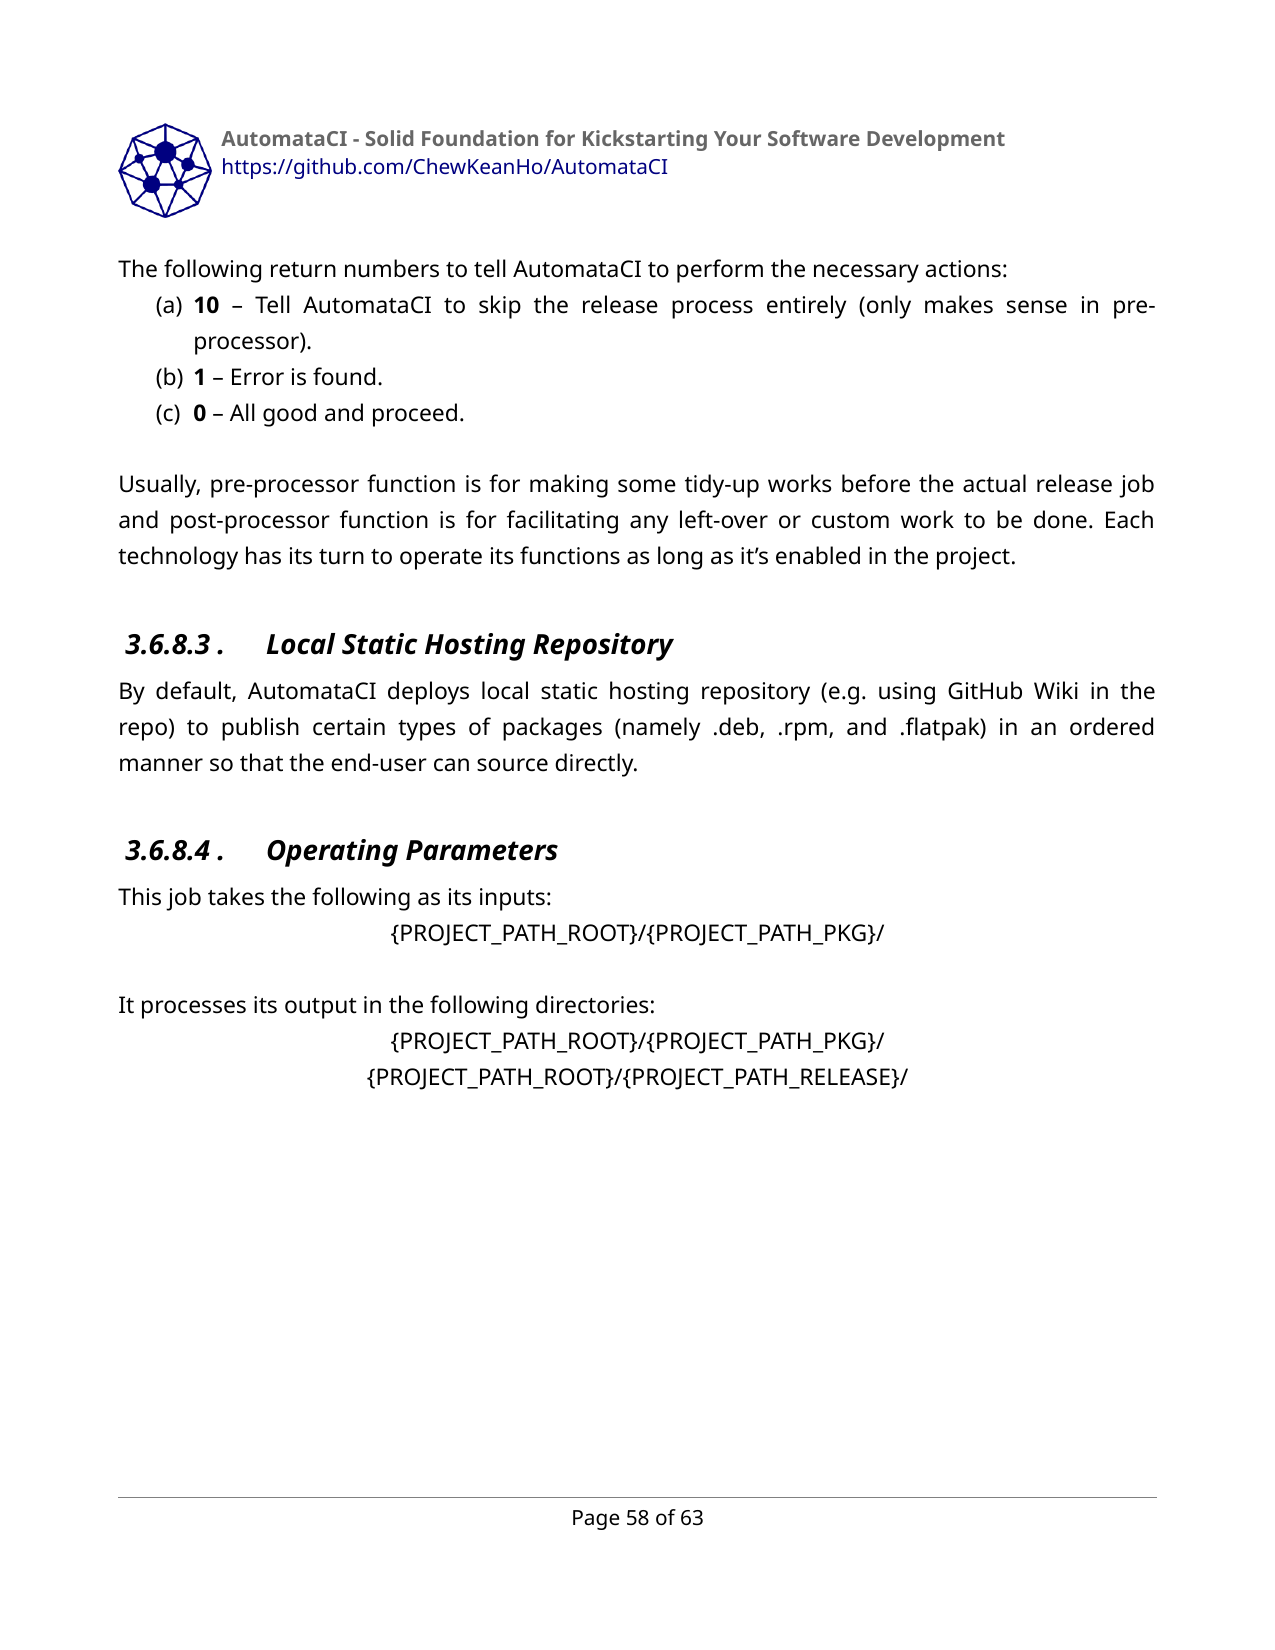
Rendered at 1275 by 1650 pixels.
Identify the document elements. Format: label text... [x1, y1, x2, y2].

text {PROJECT_PATH_ROOT}/{PROJECT_PATH_RELEASE}/ [118, 1061, 1157, 1092]
text This job takes the following as its inputs: [118, 881, 1157, 913]
picture [118, 123, 212, 218]
text {PROJECT_PATH_ROOT}/{PROJECT_PATH_PKG}/ [118, 1025, 1157, 1056]
list 1 – Error is found. [156, 361, 1157, 392]
list 0 – All good and proceed. [156, 397, 1157, 428]
text It processes its output in the following directories: [118, 989, 1157, 1020]
text Usually, pre-processor function is for making some tidy-up works before the actual release job and post-processor function is for facilitating any left-over or custom work to be done. Each technology has its turn to operate its functions as long as it’s enabled in the project. [118, 468, 1157, 572]
text By default, AutomataCI deploys local static hosting repository (e.g. using GitHub Wiki in the repo) to publish certain types of packages (namely .deb, .rpm, and .flatpak) in an ordered manner so that the end-user can source directly. [118, 675, 1157, 778]
subtitle Operating Parameters [118, 831, 1157, 869]
list 10 – Tell AutomataCI to skip the release process entirely (only makes sense in pre-processor). [156, 289, 1157, 356]
text The following return numbers to tell AutomataCI to perform the necessary actions: [118, 253, 1157, 284]
text {PROJECT_PATH_ROOT}/{PROJECT_PATH_PKG}/ [118, 917, 1157, 948]
subtitle Local Static Hosting Repository [118, 625, 1157, 662]
